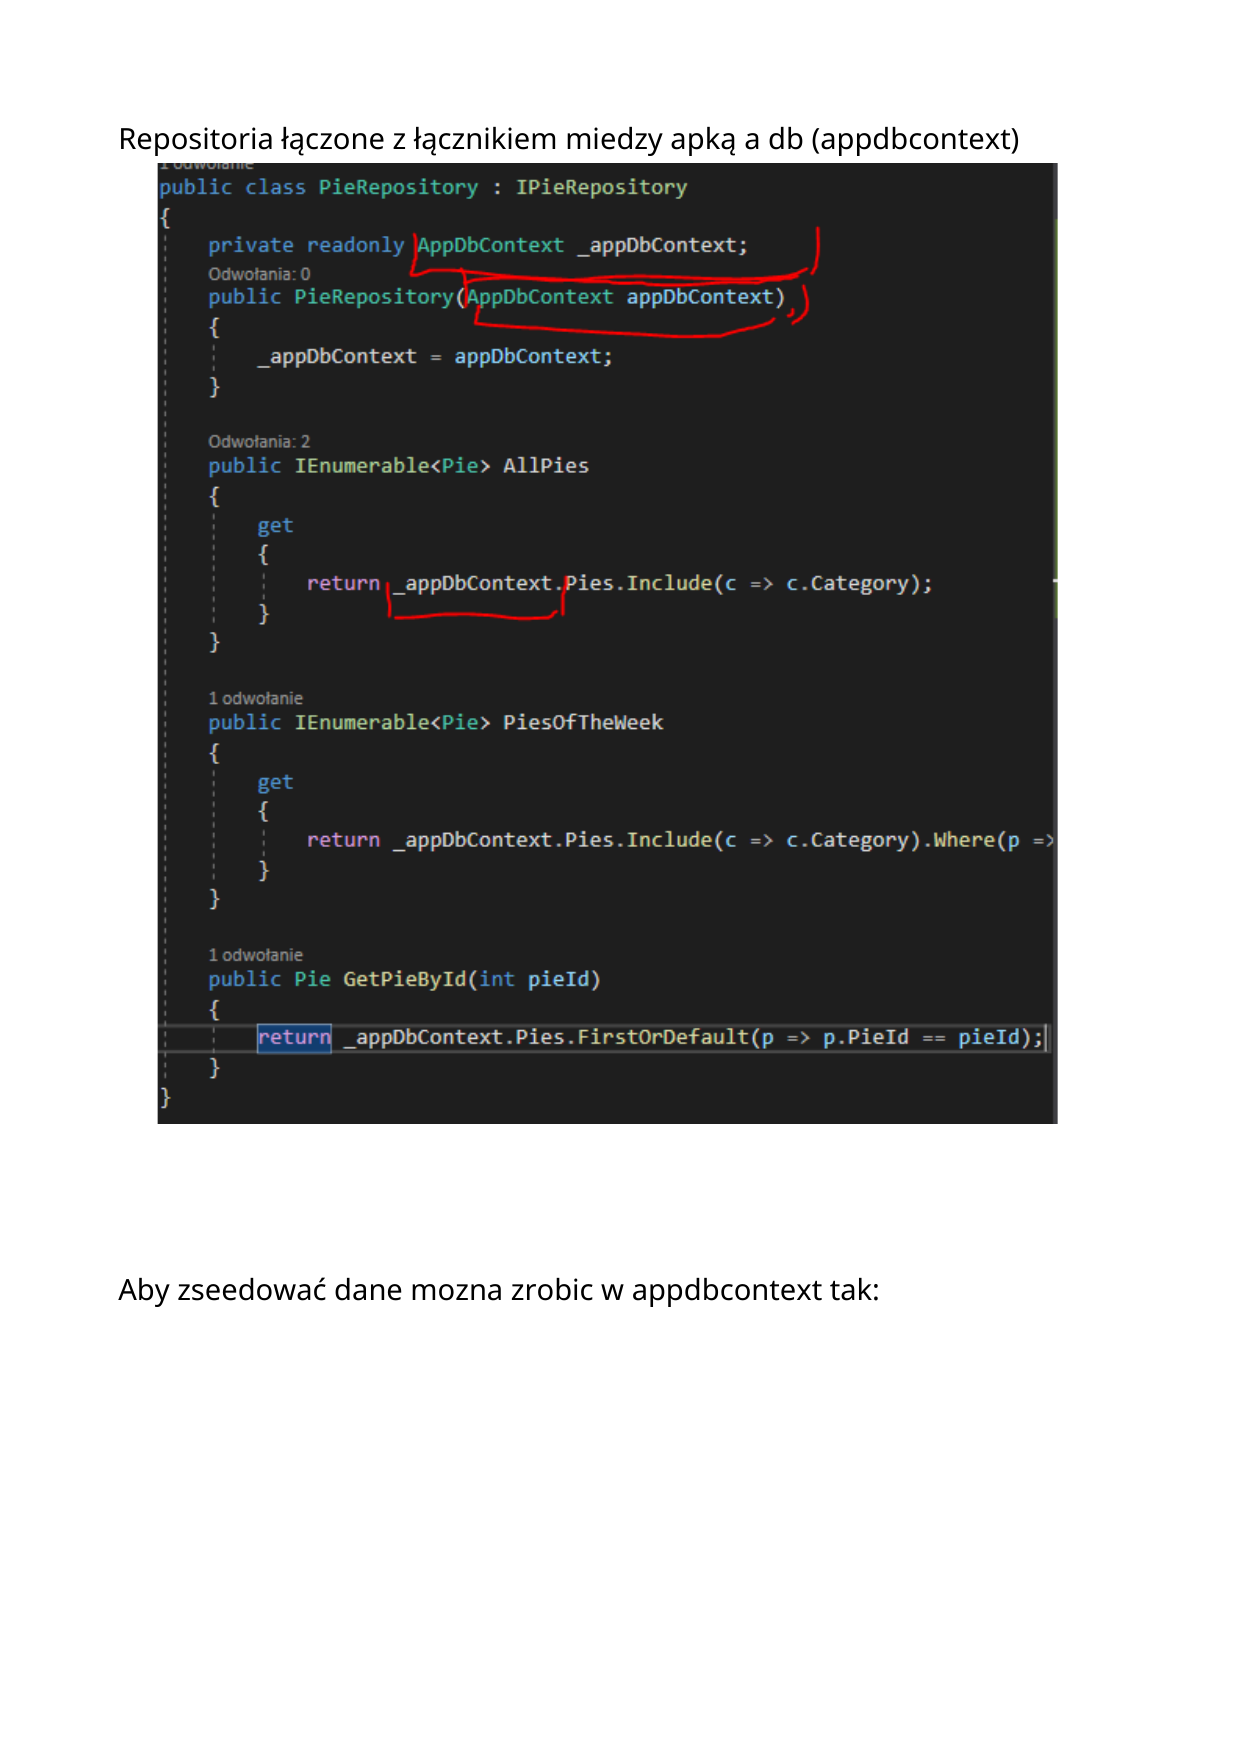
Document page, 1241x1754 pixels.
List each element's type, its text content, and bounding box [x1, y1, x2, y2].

text Aby zseedować dane mozna zrobic w appdbcontext tak: [118, 1269, 1122, 1309]
picture [157, 163, 1058, 1124]
text Repositoria łączone z łącznikiem miedzy apką a db (appdbcontext) [118, 118, 1122, 158]
